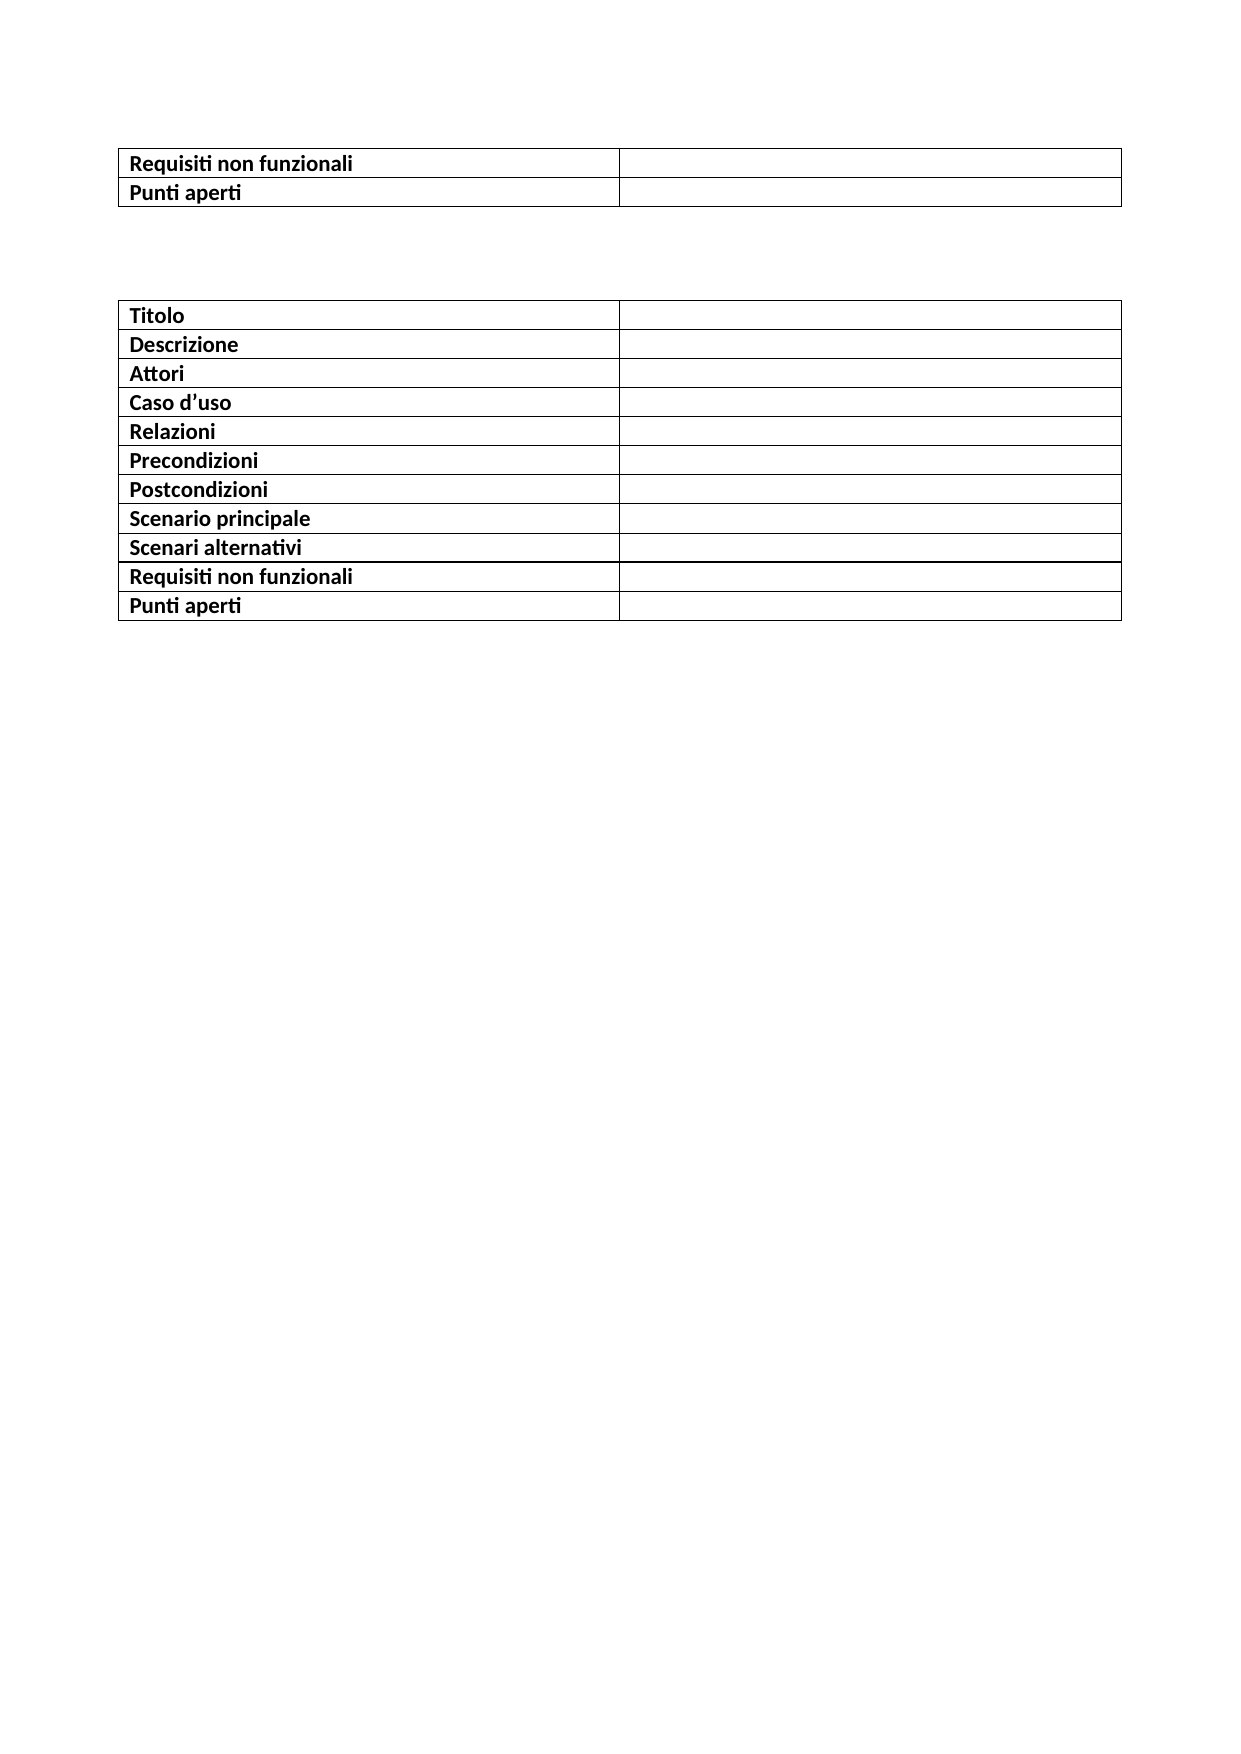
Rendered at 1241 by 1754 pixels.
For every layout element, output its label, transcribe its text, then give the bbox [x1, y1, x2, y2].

table_cell [620, 417, 1121, 445]
table_cell [620, 504, 1121, 532]
table_cell [620, 359, 1121, 387]
table_cell Punti aperti [119, 592, 619, 619]
table_cell Descrizione [119, 330, 619, 358]
table_cell [620, 388, 1121, 416]
table_header Titolo [119, 301, 619, 329]
table_cell Scenari alternativi [119, 534, 619, 561]
table_cell Caso d’uso [119, 388, 619, 416]
table_cell Postcondizioni [119, 475, 619, 503]
table_cell Requisiti non funzionali [119, 563, 619, 591]
table_cell Attori [119, 359, 619, 387]
table_cell [620, 178, 1121, 206]
table_cell Requisiti non funzionali [119, 149, 619, 177]
table_cell [620, 475, 1121, 503]
table_cell [620, 330, 1121, 358]
table_cell [620, 563, 1121, 591]
table_cell [620, 446, 1121, 474]
table_cell Precondizioni [119, 446, 619, 474]
table_header [620, 301, 1121, 329]
table_cell Punti aperti [119, 178, 619, 206]
table_cell [620, 592, 1121, 619]
table_cell Scenario principale [119, 504, 619, 532]
table_cell Relazioni [119, 417, 619, 445]
table_cell [620, 149, 1121, 177]
table_cell [620, 534, 1121, 561]
